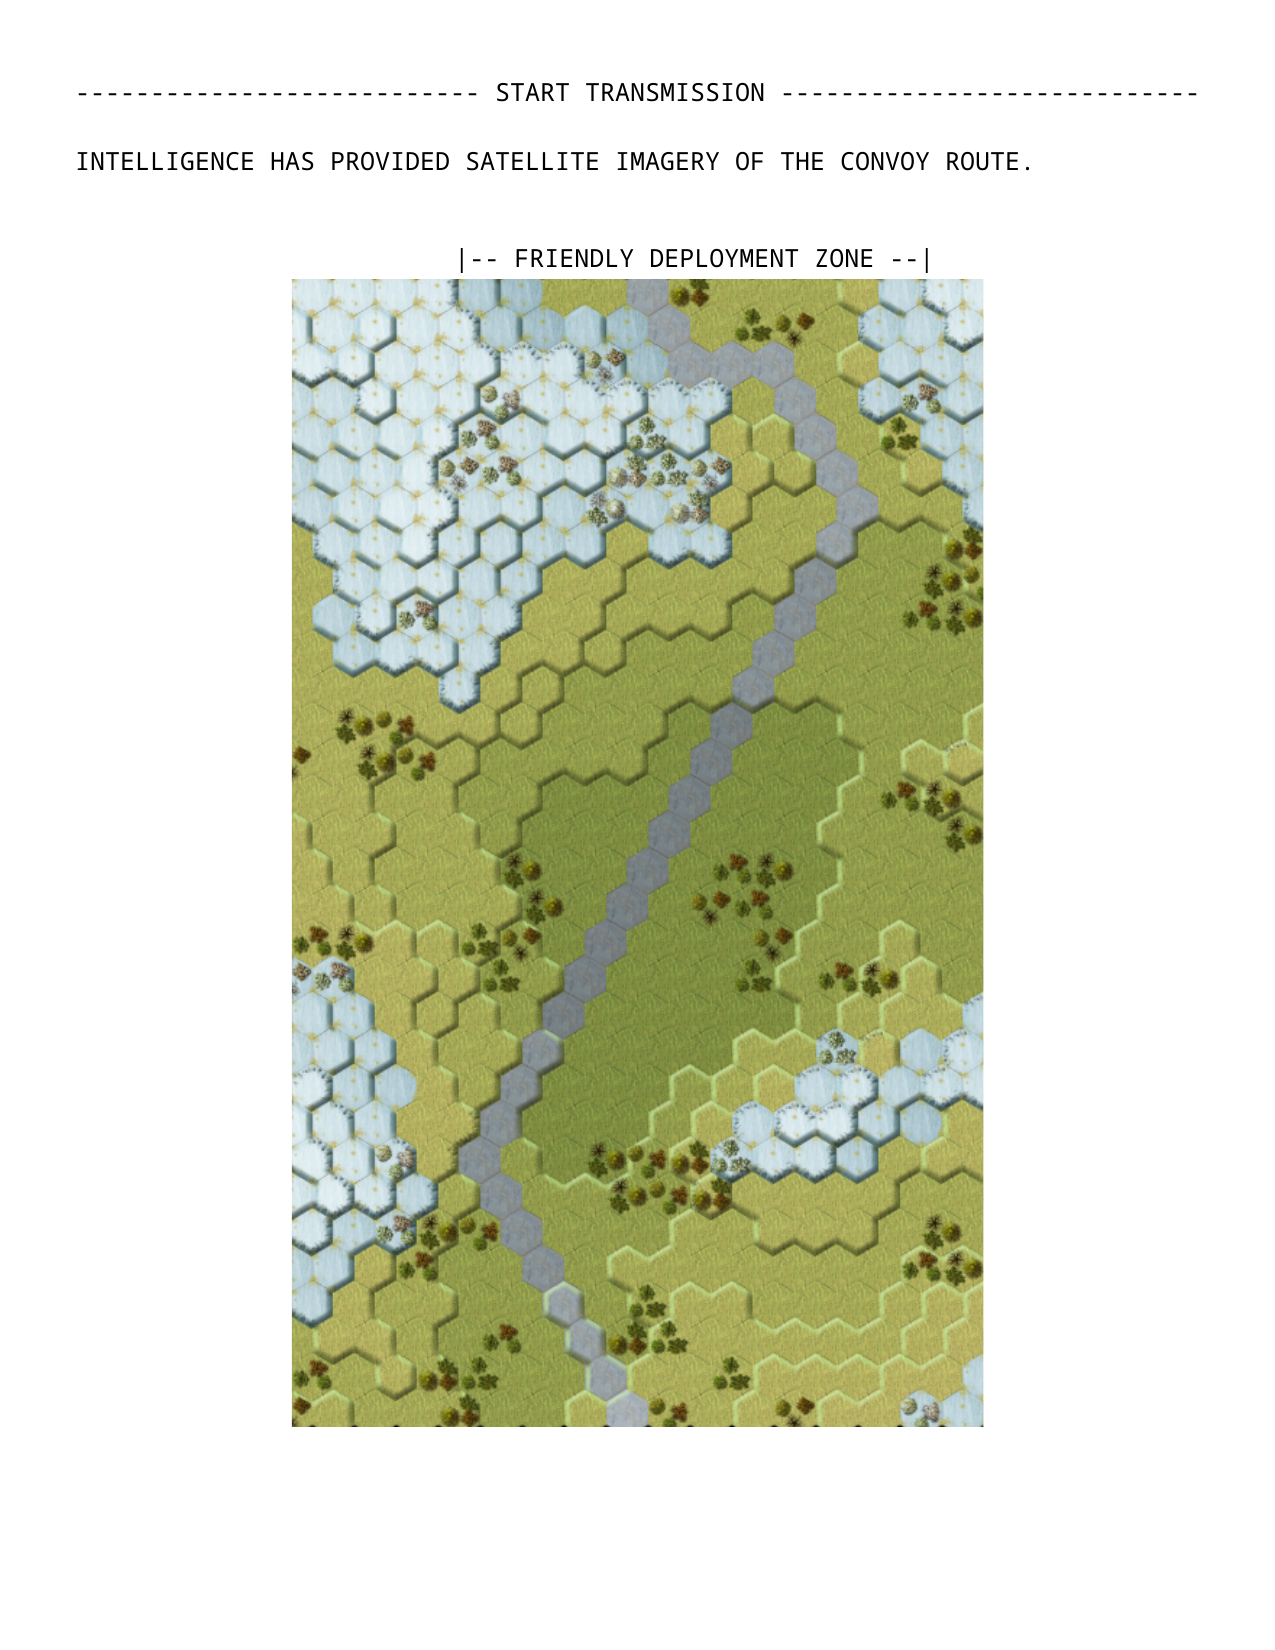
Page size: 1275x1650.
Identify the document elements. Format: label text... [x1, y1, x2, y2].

text --------------------------- START TRANSMISSION ---------------------------- [75, 75, 1200, 109]
picture [291, 279, 984, 1427]
text INTELLIGENCE HAS PROVIDED SATELLITE IMAGERY OF THE CONVOY ROUTE. [75, 143, 1200, 177]
